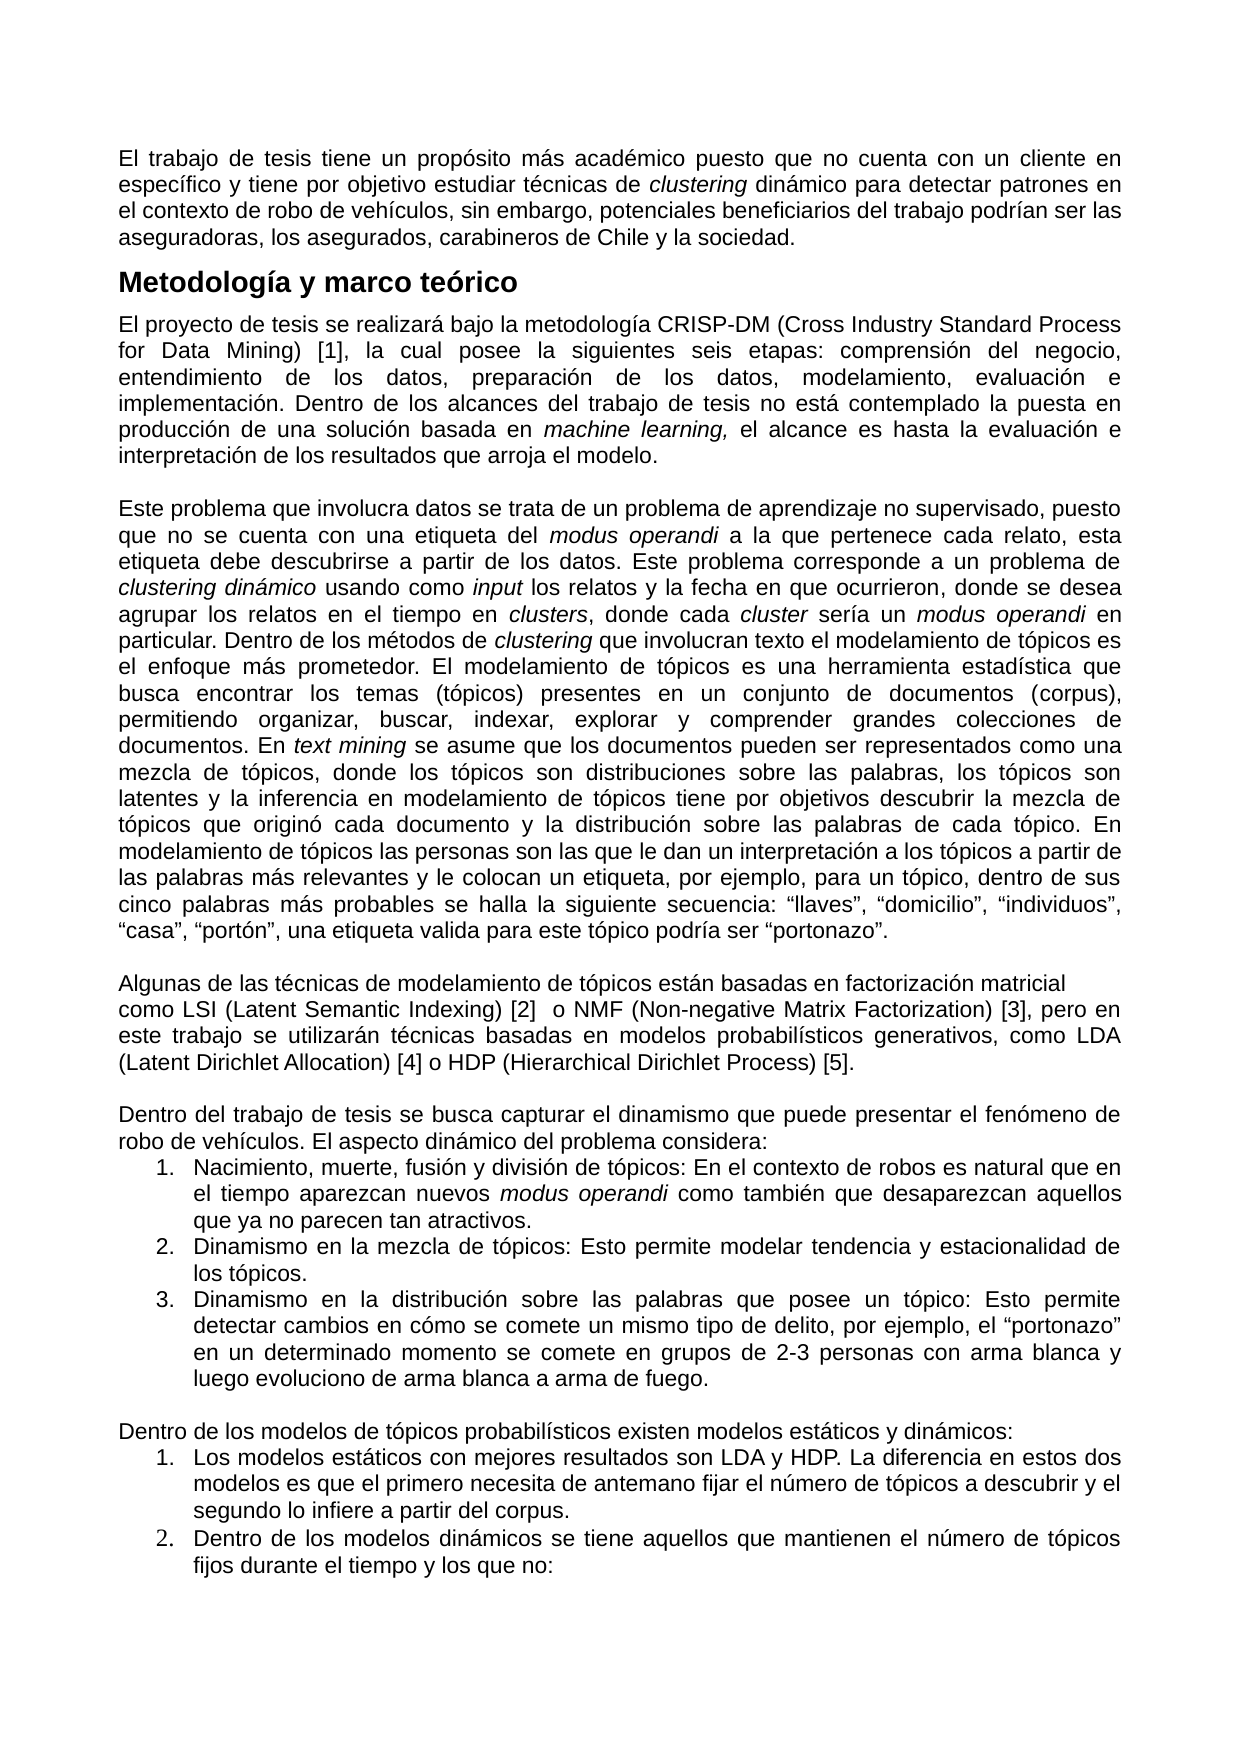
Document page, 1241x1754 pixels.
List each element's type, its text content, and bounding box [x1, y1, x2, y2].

text El trabajo de tesis tiene un propósito más académico puesto que no cuenta con un cliente en específico y tiene por objetivo estudiar técnicas de clustering dinámico para detectar patrones en el contexto de robo de vehículos, sin embargo, potenciales beneficiarios del trabajo podrían ser las aseguradoras, los asegurados, carabineros de Chile y la sociedad. [118, 144, 1122, 250]
list Nacimiento, muerte, fusión y división de tópicos: En el contexto de robos es natural que en el tiempo aparezcan nuevos modus operandi como también que desaparezcan aquellos que ya no parecen tan atractivos. [156, 1154, 1122, 1233]
list Dentro de los modelos dinámicos se tiene aquellos que mantienen el número de tópicos fijos durante el tiempo y los que no: [156, 1523, 1122, 1578]
list Los modelos estáticos con mejores resultados son LDA y HDP. La diferencia en estos dos modelos es que el primero necesita de antemano fijar el número de tópicos a descubrir y el segundo lo infiere a partir del corpus. [156, 1444, 1122, 1523]
text Algunas de las técnicas de modelamiento de tópicos están basadas en factorización matricial [118, 969, 1122, 996]
text Este problema que involucra datos se trata de un problema de aprendizaje no supervisado, puesto que no se cuenta con una etiqueta del modus operandi a la que pertenece cada relato, esta etiqueta debe descubrirse a partir de los datos. Este problema corresponde a un problema de clustering dinámico usando como input los relatos y la fecha en que ocurrieron, donde se desea agrupar los relatos en el tiempo en clusters, donde cada cluster sería un modus operandi en particular. Dentro de los métodos de clustering que involucran texto el modelamiento de tópicos es el enfoque más prometedor. El modelamiento de tópicos es una herramienta estadística que busca encontrar los temas (tópicos) presentes en un conjunto de documentos (corpus), permitiendo organizar, buscar, indexar, explorar y comprender grandes colecciones de documentos. En text mining se asume que los documentos pueden ser representados como una mezcla de tópicos, donde los tópicos son distribuciones sobre las palabras, los tópicos son latentes y la inferencia en modelamiento de tópicos tiene por objetivos descubrir la mezcla de tópicos que originó cada documento y la distribución sobre las palabras de cada tópico. En modelamiento de tópicos las personas son las que le dan un interpretación a los tópicos a partir de las palabras más relevantes y le colocan un etiqueta, por ejemplo, para un tópico, dentro de sus cinco palabras más probables se halla la siguiente secuencia: “llaves”, “domicilio”, “individuos”, “casa”, “portón”, una etiqueta valida para este tópico podría ser “portonazo”. [118, 495, 1122, 943]
subtitle Metodología y marco teórico [118, 264, 1122, 298]
text como LSI (Latent Semantic Indexing) [2] o NMF (Non-negative Matrix Factorization) [3], pero en este trabajo se utilizarán técnicas basadas en modelos probabilísticos generativos, como LDA (Latent Dirichlet Allocation) [4] o HDP (Hierarchical Dirichlet Process) [5]. [118, 996, 1122, 1075]
list Dinamismo en la distribución sobre las palabras que posee un tópico: Esto permite detectar cambios en cómo se comete un mismo tipo de delito, por ejemplo, el “portonazo” en un determinado momento se comete en grupos de 2-3 personas con arma blanca y luego evoluciono de arma blanca a arma de fuego. [156, 1286, 1122, 1391]
text Dentro de los modelos de tópicos probabilísticos existen modelos estáticos y dinámicos: [118, 1418, 1122, 1444]
text El proyecto de tesis se realizará bajo la metodología CRISP-DM (Cross Industry Standard Process for Data Mining) [1], la cual posee la siguientes seis etapas: comprensión del negocio, entendimiento de los datos, preparación de los datos, modelamiento, evaluación e implementación. Dentro de los alcances del trabajo de tesis no está contemplado la puesta en producción de una solución basada en machine learning, el alcance es hasta la evaluación e interpretación de los resultados que arroja el modelo. [118, 311, 1122, 469]
text Dentro del trabajo de tesis se busca capturar el dinamismo que puede presentar el fenómeno de robo de vehículos. El aspecto dinámico del problema considera: [118, 1101, 1122, 1154]
list Dinamismo en la mezcla de tópicos: Esto permite modelar tendencia y estacionalidad de los tópicos. [156, 1233, 1122, 1286]
